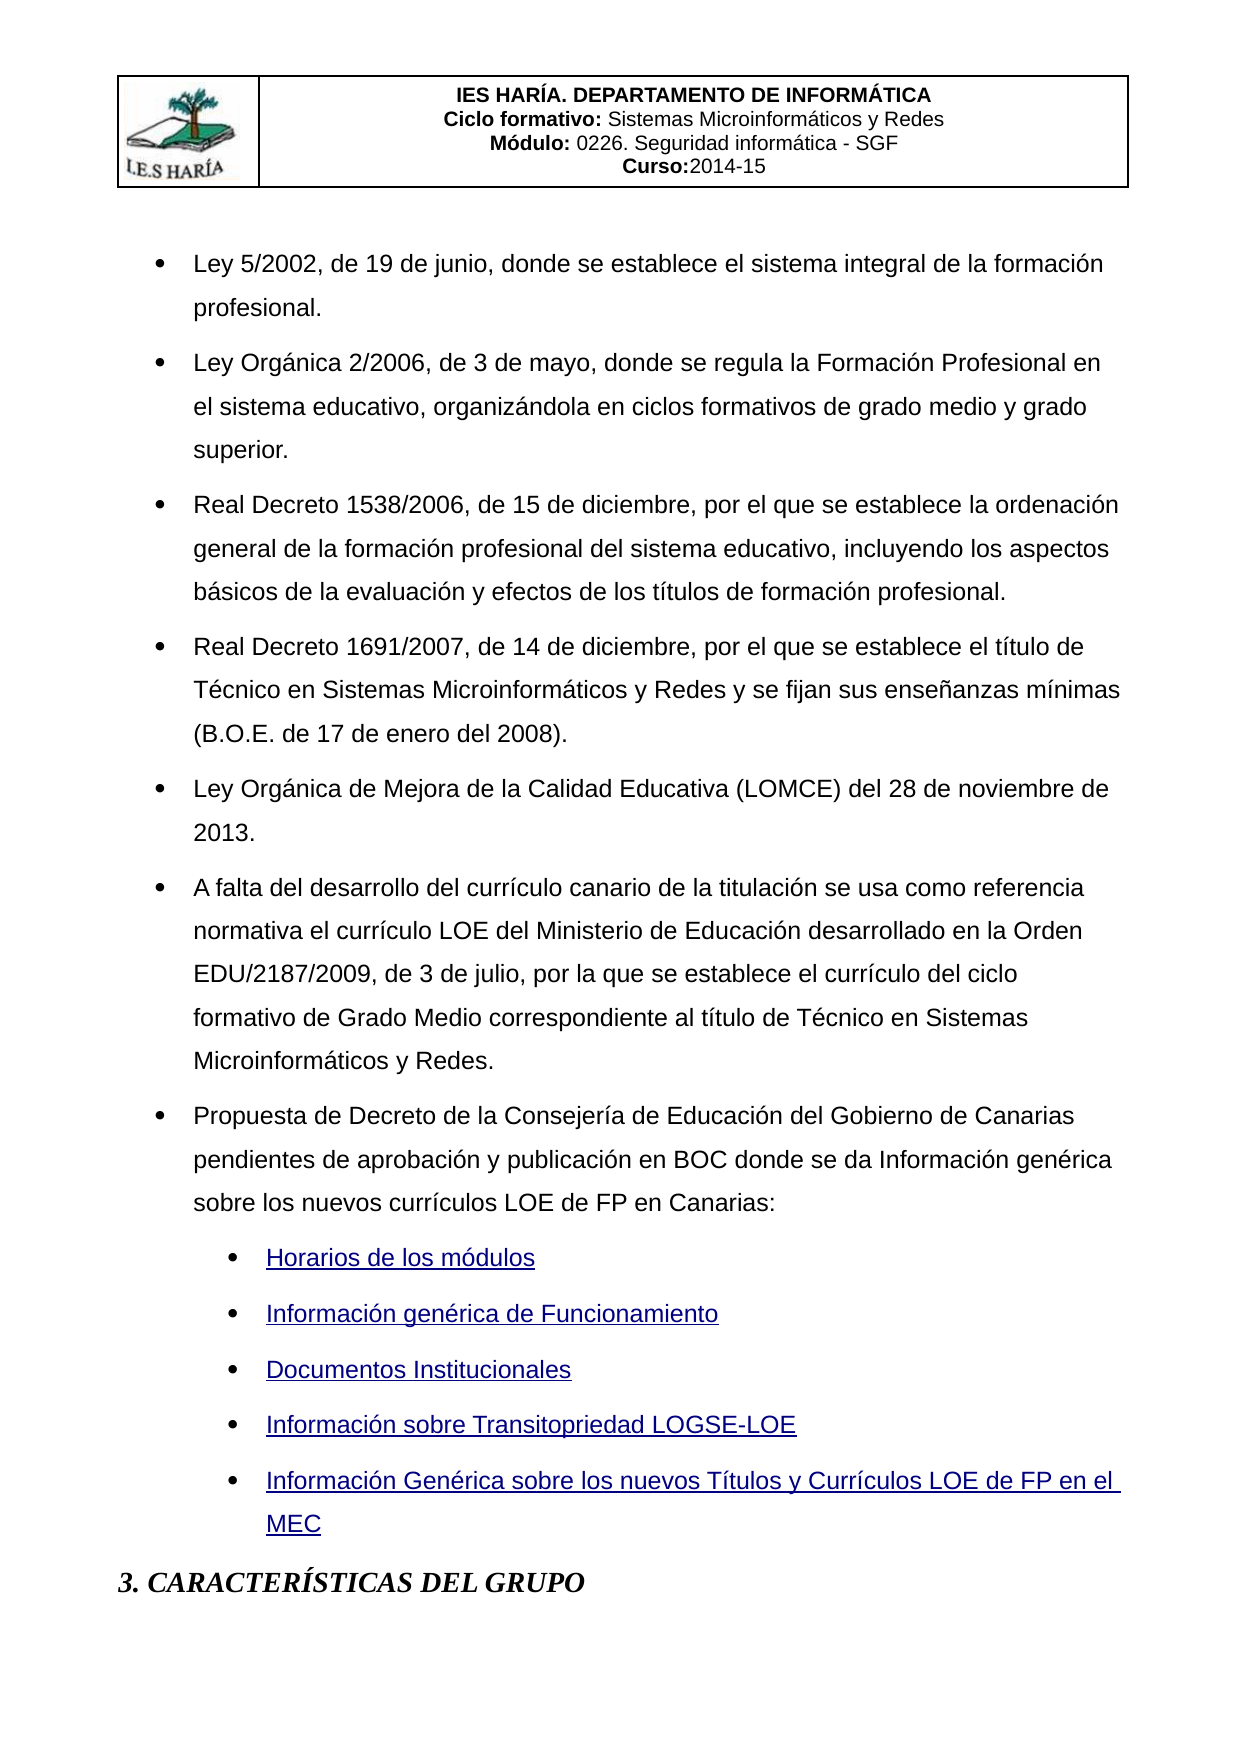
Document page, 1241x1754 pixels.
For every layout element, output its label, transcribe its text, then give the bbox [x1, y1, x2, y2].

list Documentos Institucionales [228, 1355, 1122, 1384]
list A falta del desarrollo del currículo canario de la titulación se usa como referencia normativa el currículo LOE del Ministerio de Educación desarrollado en la Orden EDU/2187/2009, de 3 de julio, por la que se establece el currículo del ciclo formativo de Grado Medio correspondiente al título de Técnico en Sistemas Microinformáticos y Redes. [156, 873, 1122, 1074]
list Real Decreto 1691/2007, de 14 de diciembre, por el que se establece el título de Técnico en Sistemas Microinformáticos y Redes y se fijan sus enseñanzas mínimas (B.O.E. de 17 de enero del 2008). [156, 632, 1122, 747]
list Información sobre Transitopriedad LOGSE-LOE [228, 1411, 1122, 1439]
list Real Decreto 1538/2006, de 15 de diciembre, por el que se establece la ordenación general de la formación profesional del sistema educativo, incluyendo los aspectos básicos de la evaluación y efectos de los títulos de formación profesional. [156, 490, 1122, 605]
list Información genérica de Funcionamiento [228, 1299, 1122, 1328]
list Horarios de los módulos [228, 1243, 1122, 1272]
picture [123, 82, 241, 180]
subtitle 3. CARACTERÍSTICAS DEL GRUPO [118, 1565, 1122, 1599]
list Ley Orgánica de Mejora de la Calidad Educativa (LOMCE) del 28 de noviembre de 2013. [156, 774, 1122, 846]
list Propuesta de Decreto de la Consejería de Educación del Gobierno de Canarias pendientes de aprobación y publicación en BOC donde se da Información genérica sobre los nuevos currículos LOE de FP en Canarias: [156, 1101, 1122, 1216]
list Ley Orgánica 2/2006, de 3 de mayo, donde se regula la Formación Profesional en el sistema educativo, organizándola en ciclos formativos de grado medio y grado superior. [156, 348, 1122, 463]
list Ley 5/2002, de 19 de junio, donde se establece el sistema integral de la formación profesional. [156, 249, 1122, 321]
list Información Genérica sobre los nuevos Títulos y Currículos LOE de FP en el MEC [228, 1466, 1122, 1538]
